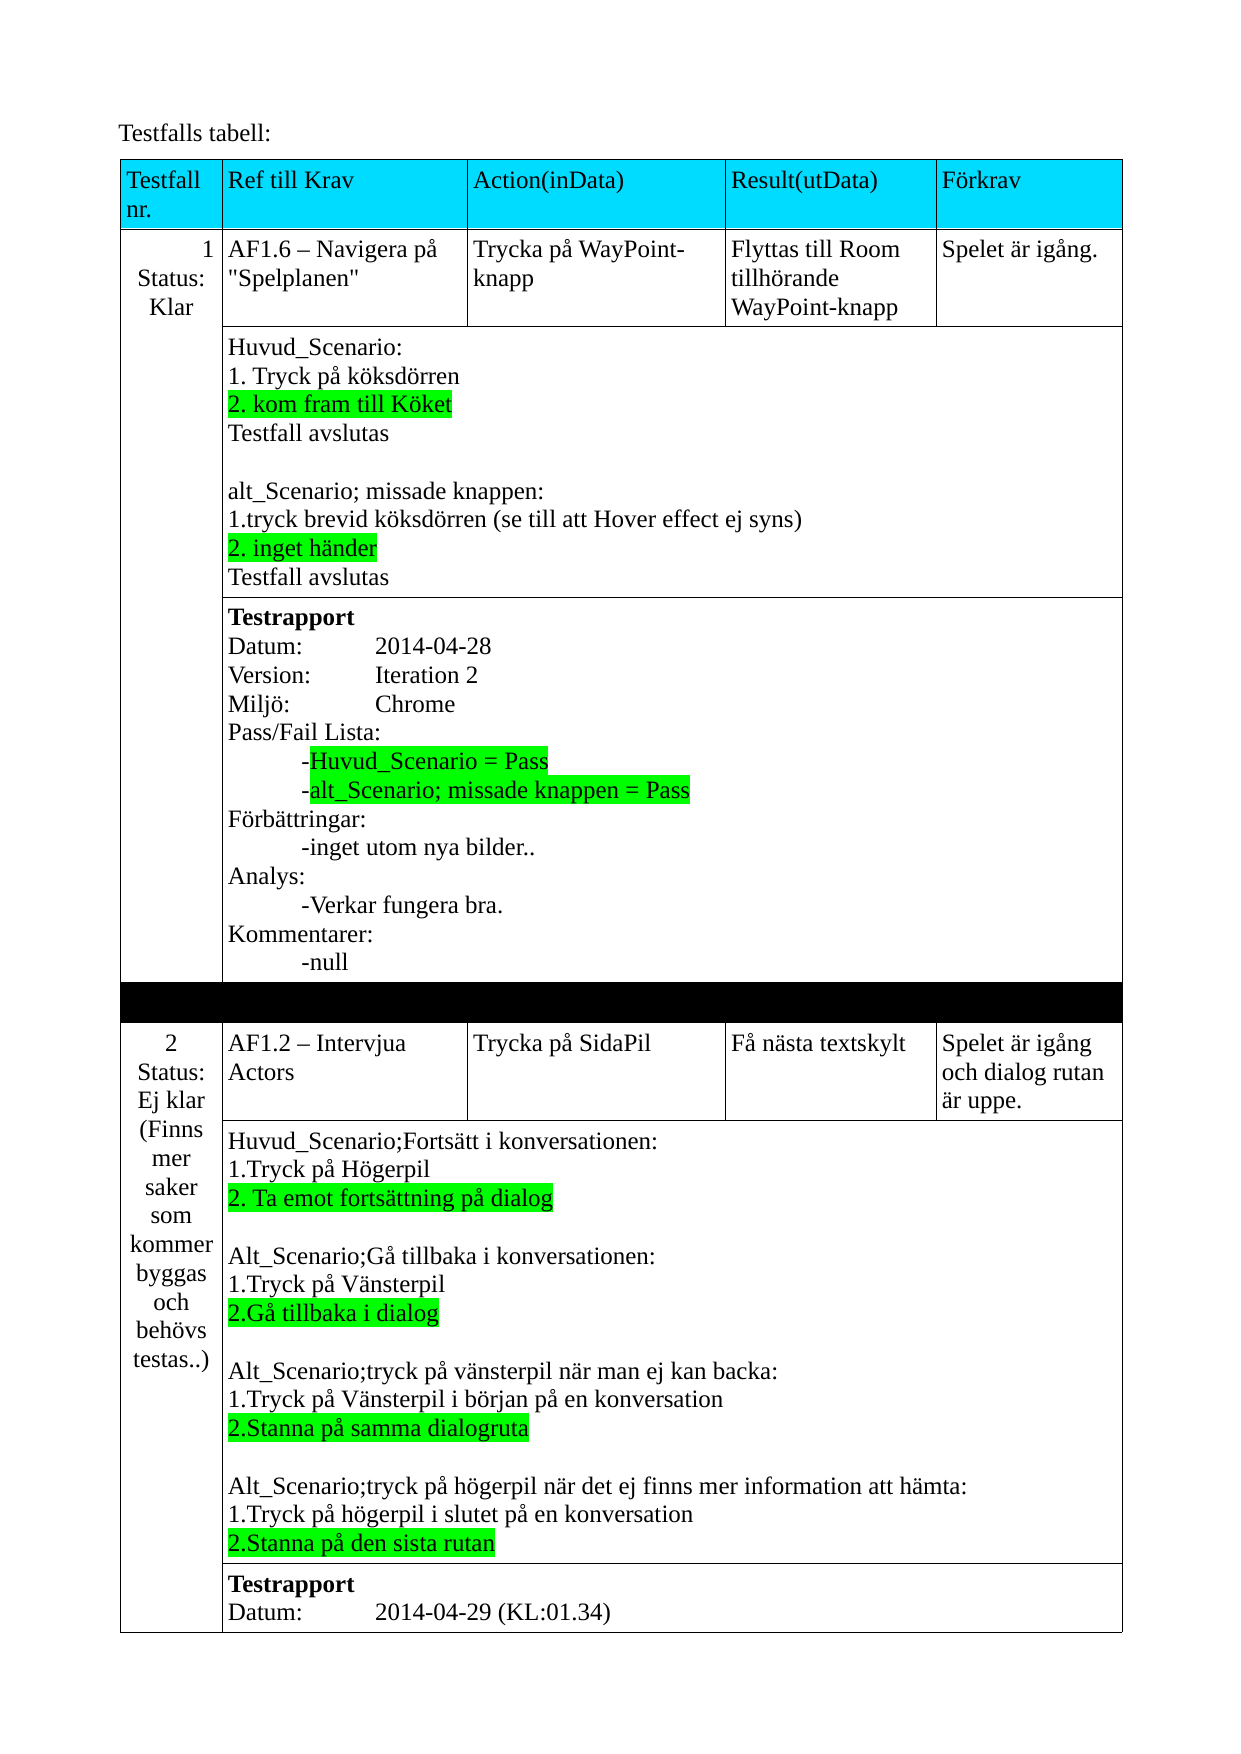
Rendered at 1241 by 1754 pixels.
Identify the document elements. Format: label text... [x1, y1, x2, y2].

table_header Förkrav [937, 160, 1122, 228]
table_cell [121, 983, 1122, 1022]
table_cell Få nästa textskylt [726, 1023, 936, 1120]
table_cell Huvud_Scenario;Fortsätt i konversationen: 1.Tryck på Högerpil 2. Ta emot fortsättning på dialog Alt_Scenario;Gå tillbaka i konversationen: 1.Tryck på Vänsterpil 2.Gå tillbaka i dialog Alt_Scenario;tryck på vänsterpil när man ej kan backa: 1.Tryck på Vänsterpil i början på en konversation 2.Stanna på samma dialogruta Alt_Scenario;tryck på högerpil när det ej finns mer information att hämta: 1.Tryck på högerpil i slutet på en konversation 2.Stanna på den sista rutan [223, 1121, 1122, 1563]
table_cell Flyttas till Room tillhörande WayPoint-knapp [726, 230, 936, 326]
table_header Testfall nr. [121, 160, 222, 228]
table_cell Trycka på WayPoint-knapp [468, 230, 725, 326]
table_cell Huvud_Scenario: 1. Tryck på köksdörren 2. kom fram till Köket Testfall avslutas alt_Scenario; missade knappen: 1.tryck brevid köksdörren (se till att Hover effect ej syns) 2. inget händer Testfall avslutas [223, 327, 1122, 597]
table_cell Testrapport Datum: 2014-04-28 Version: Iteration 2 Miljö: Chrome Pass/Fail Lista: -Huvud_Scenario = Pass -alt_Scenario; missade knappen = Pass Förbättringar: -inget utom nya bilder.. Analys: -Verkar fungera bra. Kommentarer: -null [223, 598, 1122, 982]
table_cell Spelet är igång. [937, 230, 1122, 326]
table_header Result(utData) [726, 160, 936, 228]
table_cell AF1.6 – Navigera på "Spelplanen" [223, 230, 467, 326]
table_cell 2 Status: Ej klar (Finns mer saker som kommer byggas och behövs testas..) [121, 1023, 222, 1632]
table_cell AF1.2 – Intervjua Actors [223, 1023, 467, 1120]
table_cell Testrapport Datum: 2014-04-29 (KL:01.34) [223, 1564, 1122, 1632]
table_cell 1 Status: Klar [121, 230, 222, 982]
text Testfalls tabell: [118, 118, 1122, 147]
table_cell Trycka på SidaPil [468, 1023, 725, 1120]
table_header Ref till Krav [223, 160, 467, 228]
table_cell Spelet är igång och dialog rutan är uppe. [937, 1023, 1122, 1120]
table_header Action(inData) [468, 160, 725, 228]
